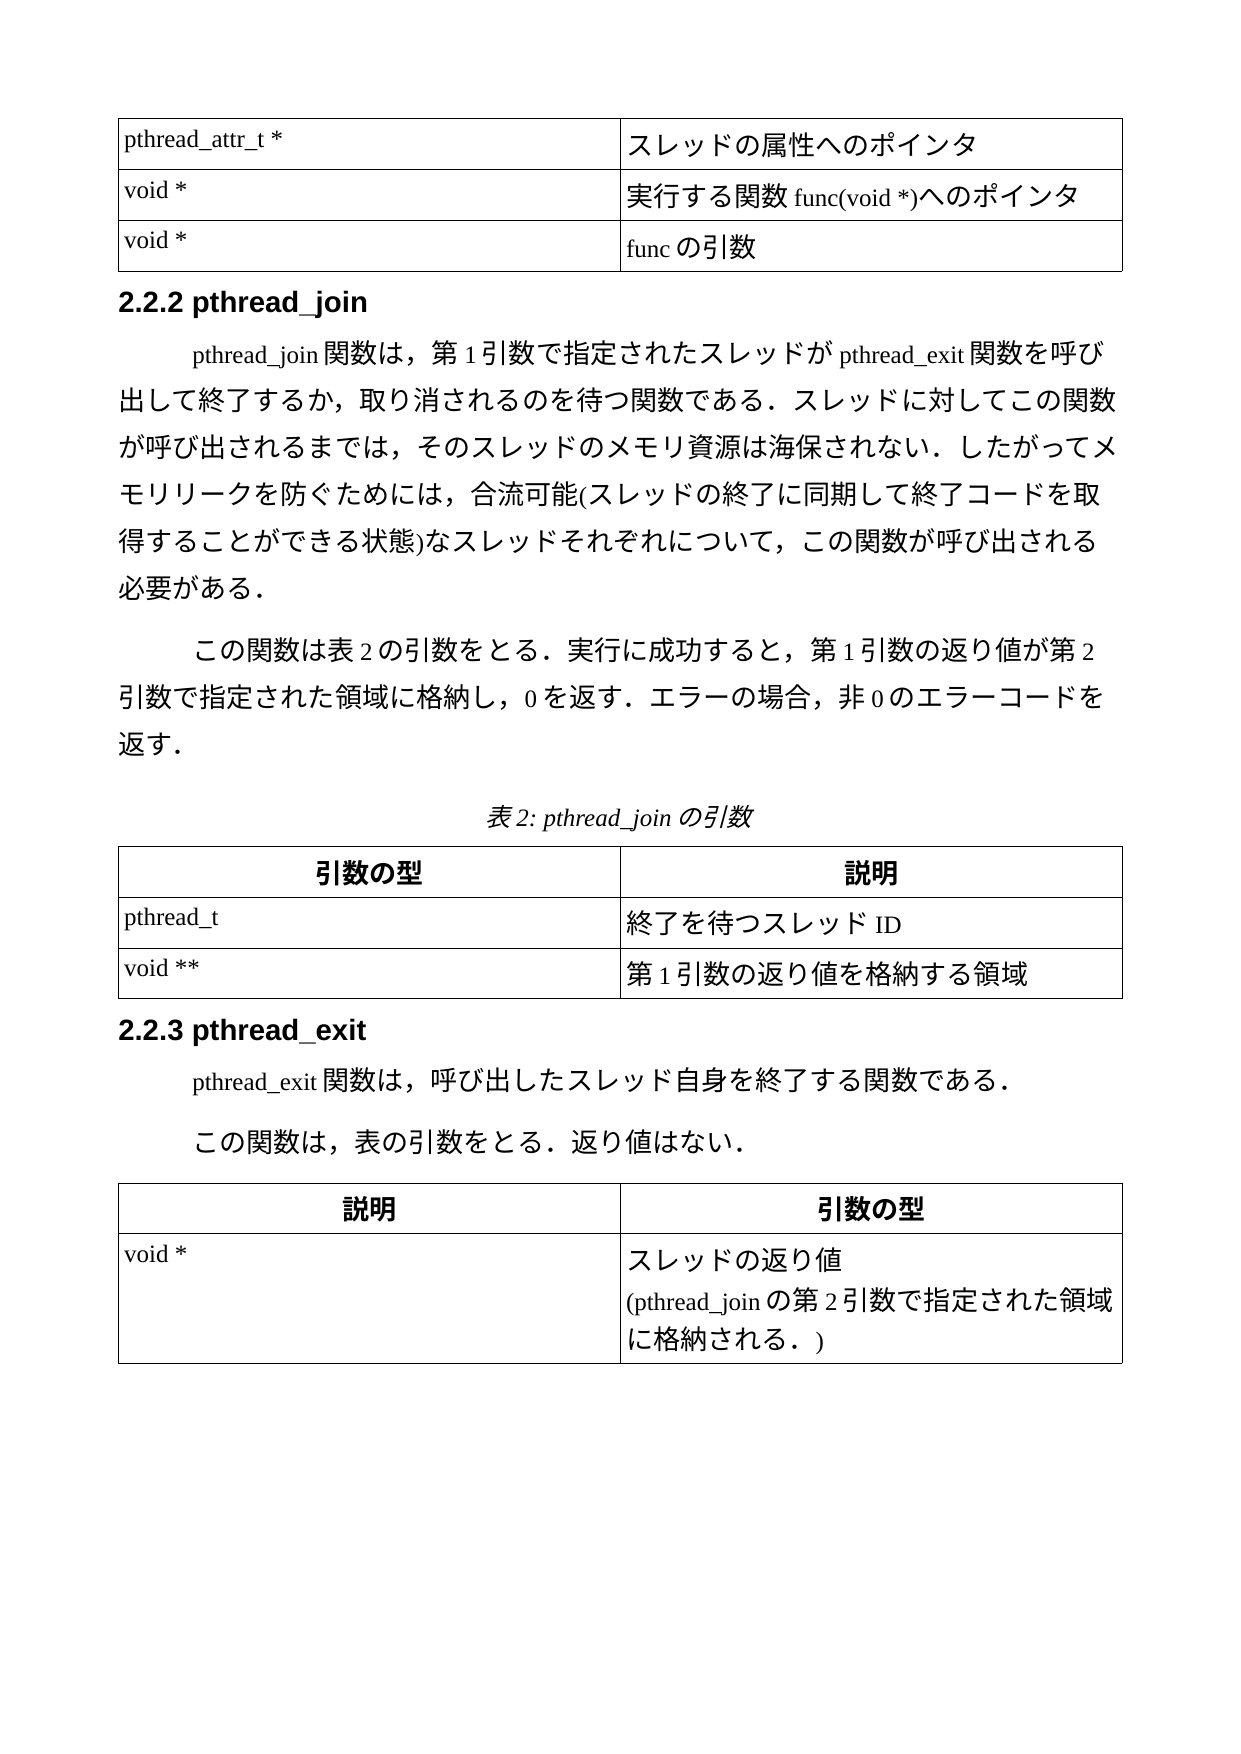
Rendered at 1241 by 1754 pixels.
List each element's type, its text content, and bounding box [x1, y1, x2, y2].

text 表 2: pthread_joinの引数 [118, 797, 1122, 833]
table_header 説明 [621, 847, 1122, 897]
subtitle 2.2.2 pthread_join [118, 285, 1122, 319]
table_cell 第1引数の返り値を格納する領域 [621, 949, 1122, 998]
table_cell pthread_attr_t * [119, 119, 620, 169]
text pthread_join関数は，第1引数で指定されたスレッドがpthread_exit関数を呼び出して終了するか，取り消されるのを待つ関数である．スレッドに対してこの関数が呼び出されるまでは，そのスレッドのメモリ資源は海保されない．したがってメモリリークを防ぐためには，合流可能(スレッドの終了に同期して終了コードを取得することができる状態)なスレッドそれぞれについて，この関数が呼び出される必要がある． [118, 332, 1122, 606]
table_header 引数の型 [119, 847, 620, 897]
table_cell スレッドの返り値 (pthread_joinの第2引数で指定された領域に格納される．) [621, 1234, 1122, 1363]
text pthread_exit関数は，呼び出したスレッド自身を終了する関数である． [118, 1059, 1122, 1098]
table_cell void * [119, 170, 620, 220]
subtitle 2.2.3 pthread_exit [118, 1013, 1122, 1047]
table_cell pthread_t [119, 898, 620, 947]
table_cell void * [119, 221, 620, 271]
table_header 説明 [119, 1184, 620, 1233]
table_cell void ** [119, 949, 620, 998]
table_cell 終了を待つスレッドID [621, 898, 1122, 947]
table_header 引数の型 [621, 1184, 1122, 1233]
text この関数は表2の引数をとる．実行に成功すると，第1引数の返り値が第2引数で指定された領域に格納し，0を返す．エラーの場合，非0のエラーコードを返す． [118, 629, 1122, 762]
table_cell funcの引数 [621, 221, 1122, 271]
table_cell スレッドの属性へのポインタ [621, 119, 1122, 169]
table_cell void * [119, 1234, 620, 1363]
text この関数は，表の引数をとる．返り値はない． [118, 1121, 1122, 1160]
table_cell 実行する関数func(void *)へのポインタ [621, 170, 1122, 220]
